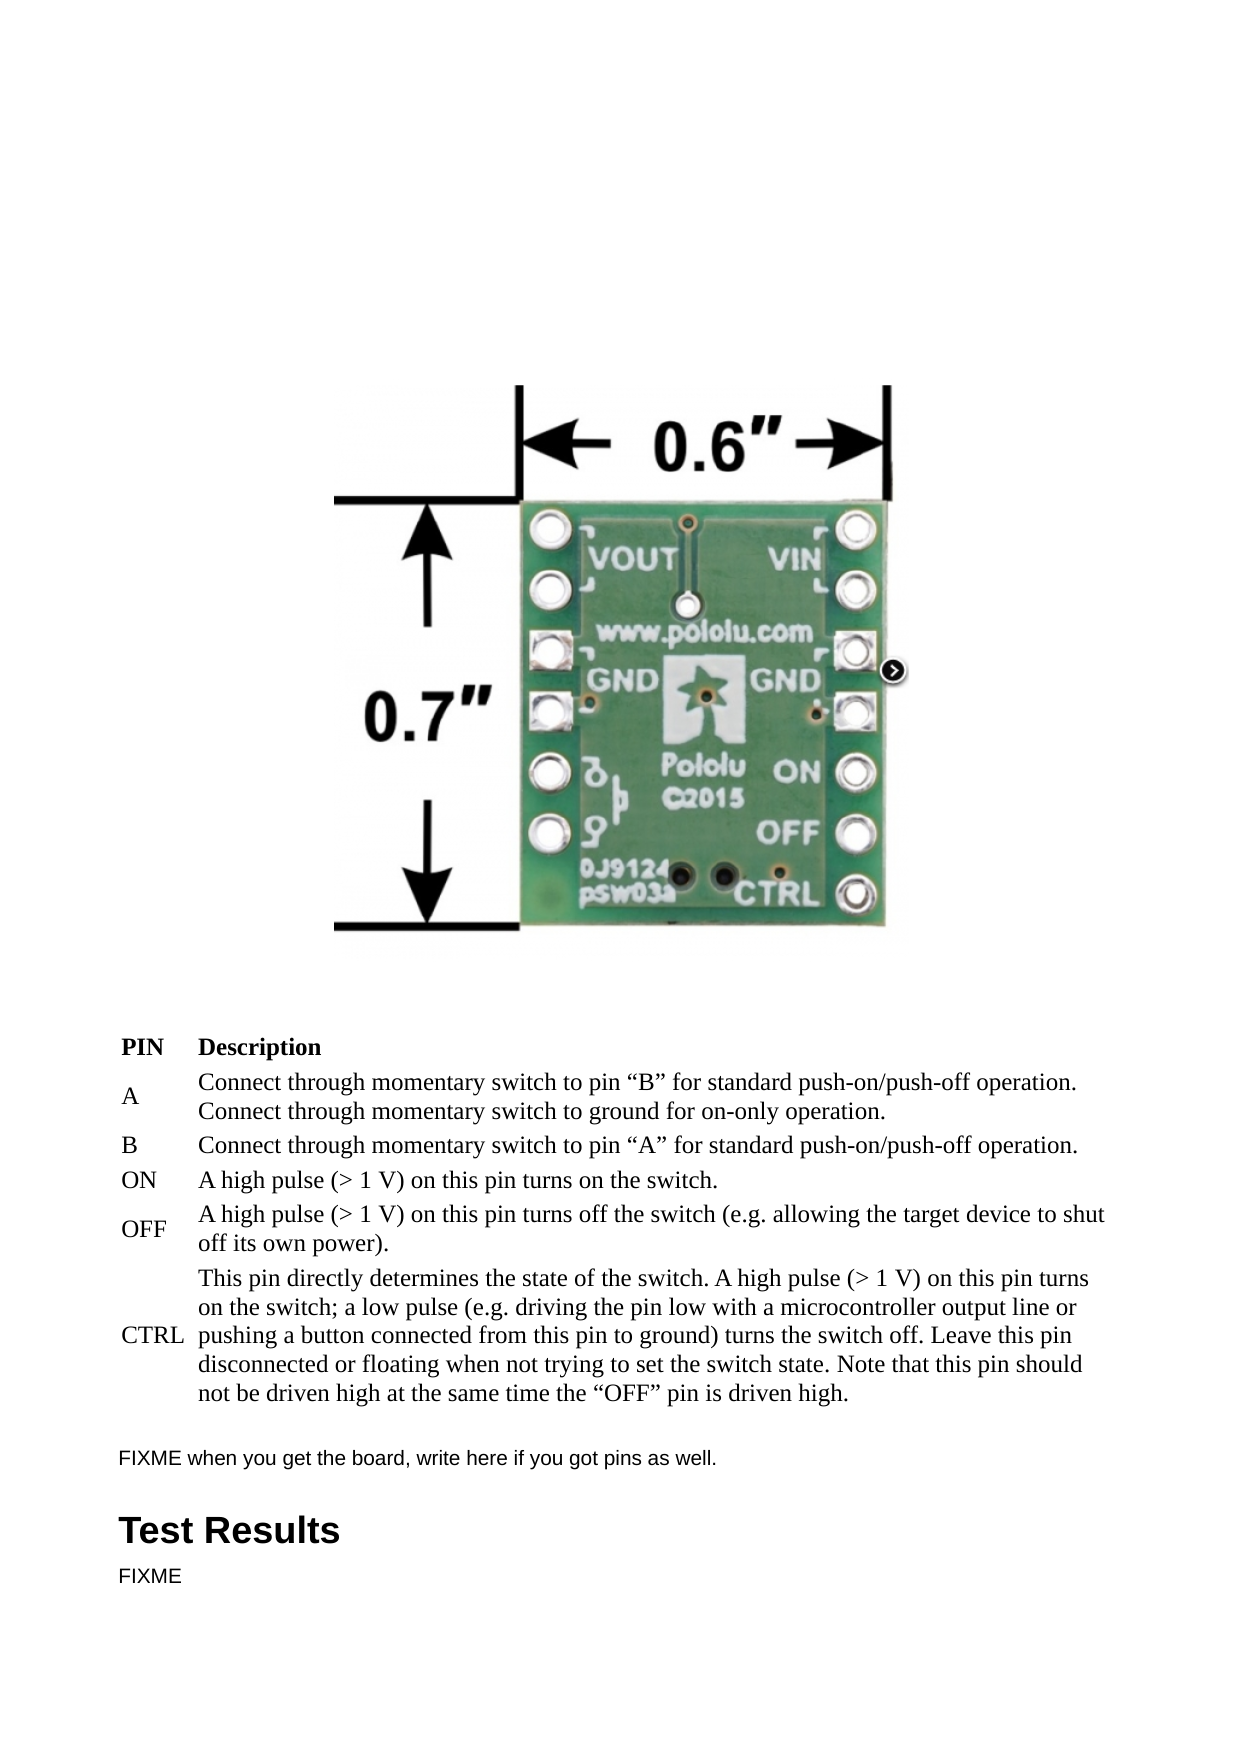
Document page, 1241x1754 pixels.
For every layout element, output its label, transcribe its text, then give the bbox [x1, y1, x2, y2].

table_cell ON [118, 1162, 195, 1197]
text FIXME when you get the board, write here if you got pins as well. [118, 1446, 1122, 1470]
table_header Description [195, 1030, 1122, 1064]
table_header PIN [118, 1030, 195, 1064]
table_cell This pin directly determines the state of the switch. A high pulse (> 1 V) on this pin turns on the switch; a low pulse (e.g. driving the pin low with a microcontroller output line or pushing a button connected from this pin to ground) turns the switch off. Leave this pin disconnected or floating when not trying to set the switch state. Note that this pin should not be driven high at the same time the “OFF” pin is driven high. [195, 1260, 1122, 1409]
subtitle Test Results [118, 1507, 1122, 1551]
table_cell A high pulse (> 1 V) on this pin turns on the switch. [195, 1162, 1122, 1197]
table_cell A [118, 1064, 195, 1127]
table_cell Connect through momentary switch to pin “A” for standard push-on/push-off operation. [195, 1128, 1122, 1162]
table_cell CTRL [118, 1260, 195, 1409]
table_cell A high pulse (> 1 V) on this pin turns off the switch (e.g. allowing the target device to shut off its own power). [195, 1197, 1122, 1260]
table_cell OFF [118, 1197, 195, 1260]
text FIXME [118, 1564, 1122, 1588]
picture [331, 373, 910, 966]
table_cell B [118, 1128, 195, 1162]
table_cell Connect through momentary switch to pin “B” for standard push-on/push-off operation. Connect through momentary switch to ground for on-only operation. [195, 1064, 1122, 1127]
